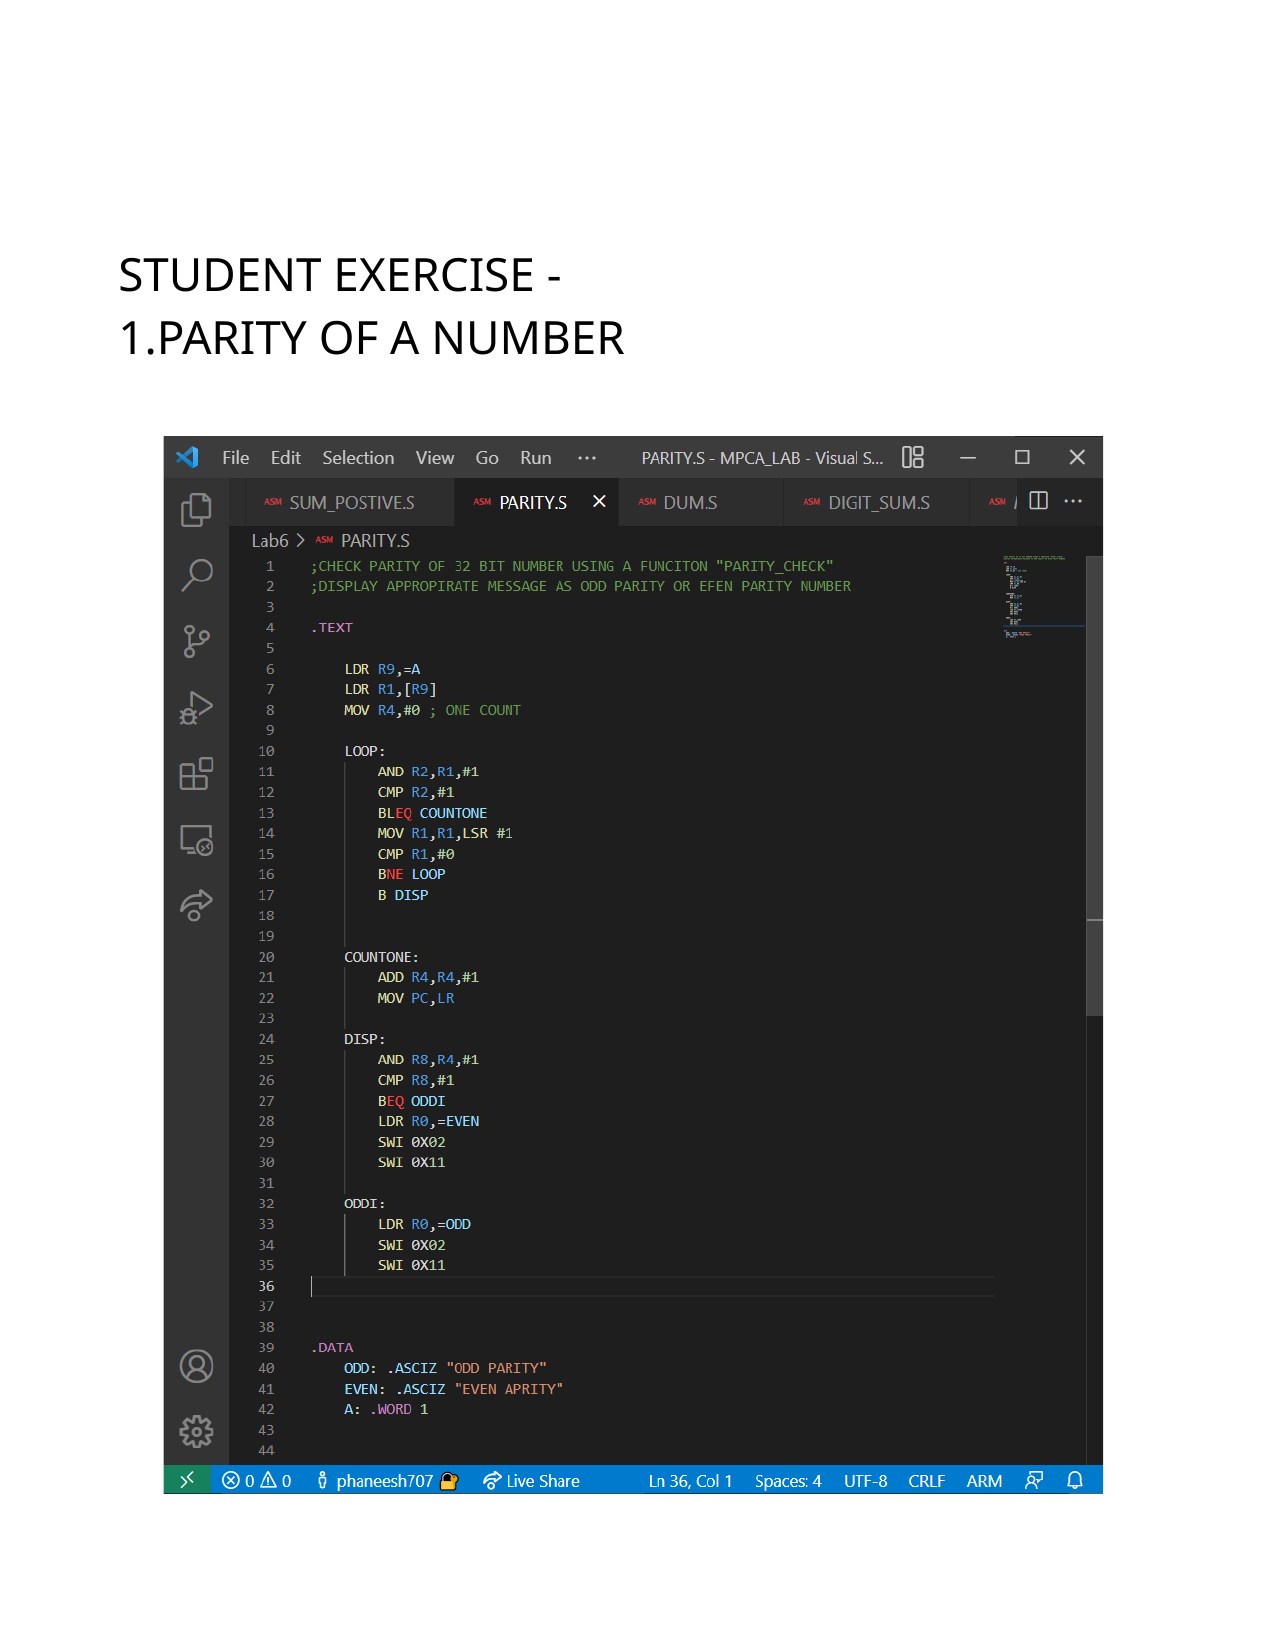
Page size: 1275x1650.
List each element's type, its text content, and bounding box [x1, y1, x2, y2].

text STUDENT EXERCISE - [118, 243, 1157, 305]
text 1.PARITY OF A NUMBER [118, 305, 1157, 368]
picture [163, 436, 1104, 1494]
